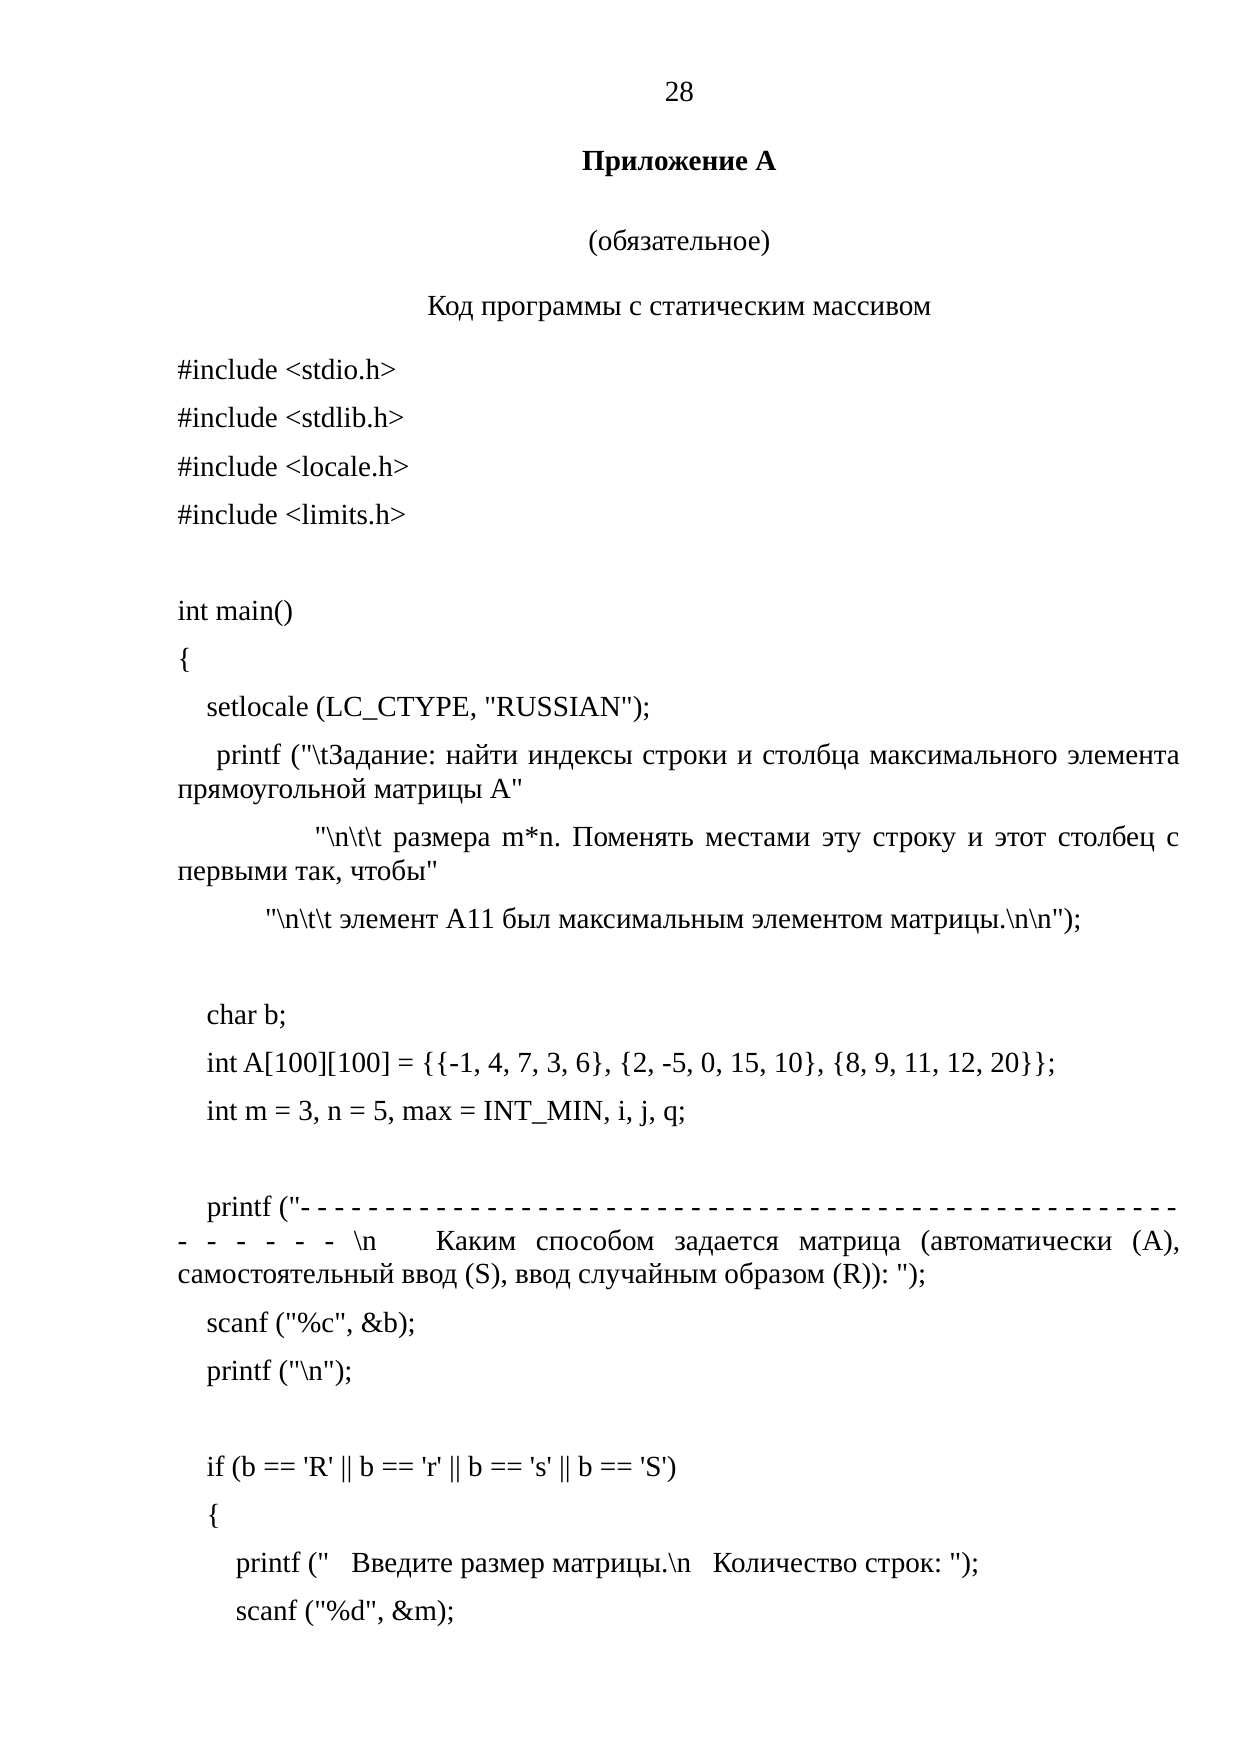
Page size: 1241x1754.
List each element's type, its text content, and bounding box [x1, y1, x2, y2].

text "\n\t\t элемент A11 был максимальным элементом матрицы.\n\n"); [177, 901, 1181, 934]
text int m = 3, n = 5, max = INT_MIN, i, j, q; [177, 1093, 1181, 1127]
text "\n\t\t размера m*n. Поменять местами эту строку и этот столбец с первыми так, чтобы" [177, 819, 1181, 886]
text { [177, 1497, 1181, 1531]
text scanf ("%c", &b); [177, 1305, 1181, 1338]
text int A[100][100] = {{-1, 4, 7, 3, 6}, {2, -5, 0, 15, 10}, {8, 9, 11, 12, 20}}; [177, 1045, 1181, 1079]
text #include <limits.h> [177, 497, 1181, 530]
subtitle Приложение А [177, 143, 1181, 177]
text #include <stdio.h> [177, 352, 1181, 386]
text printf ("\tЗадание: найти индексы строки и столбца максимального элемента прямоугольной матрицы A" [177, 737, 1181, 804]
text printf ("- - - - - - - - - - - - - - - - - - - - - - - - - - - - - - - - - - - - - - - - - - - - - - - - - - - - - - - - - - \n Каким способом задается матрица (автоматически (A), самостоятельный ввод (S), ввод случайным образом (R)): "); [177, 1189, 1181, 1290]
text Код программы с статическим массивом [177, 288, 1181, 321]
text printf ("\n"); [177, 1353, 1181, 1386]
text { [177, 641, 1181, 675]
text scanf ("%d", &m); [177, 1593, 1181, 1627]
text #include <locale.h> [177, 449, 1181, 482]
text (обязательное) [177, 223, 1181, 256]
text char b; [177, 997, 1181, 1031]
text setlocale (LC_CTYPE, "RUSSIAN"); [177, 689, 1181, 723]
text #include <stdlib.h> [177, 401, 1181, 434]
text printf (" Введите размер матрицы.\n Количество строк: "); [177, 1545, 1181, 1579]
text int main() [177, 593, 1181, 627]
text if (b == 'R' || b == 'r' || b == 's' || b == 'S') [177, 1449, 1181, 1483]
